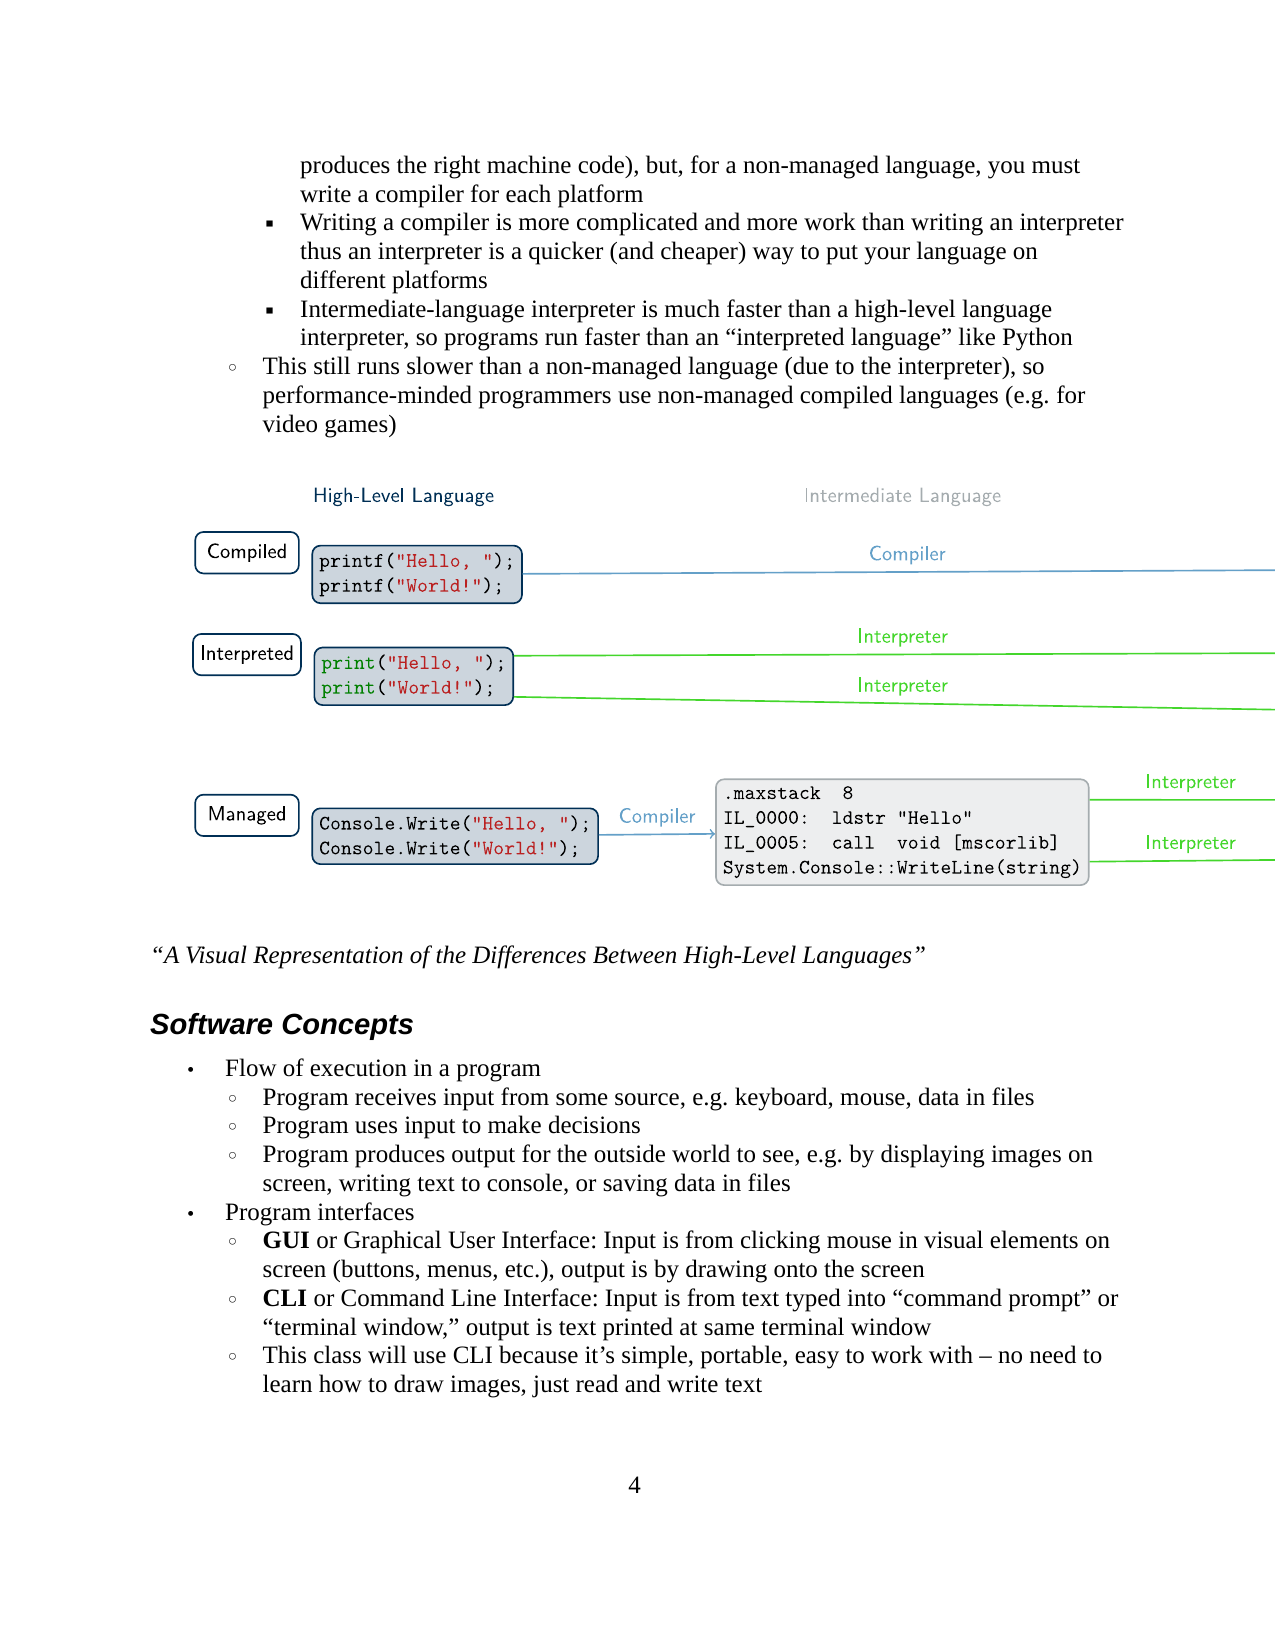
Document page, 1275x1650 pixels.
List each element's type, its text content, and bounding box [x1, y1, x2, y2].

list GUI or Graphical User Interface: Input is from clicking mouse in visual elements on screen (buttons, menus, etc.), output is by drawing onto the screen [225, 1225, 1125, 1283]
list produces the right machine code), but, for a non-managed language, you must write a compiler for each platform [262, 150, 1125, 207]
list Flow of execution in a program [187, 1053, 1125, 1082]
text “A Visual Representation of the Differences Between High-Level Languages” [150, 941, 1125, 969]
list Program produces output for the outside world to see, e.g. by displaying images on screen, writing text to console, or saving data in files [225, 1139, 1125, 1197]
subtitle Software Concepts [150, 1007, 1125, 1040]
list Writing a compiler is more complicated and more work than writing an interpreter thus an interpreter is a quicker (and cheaper) way to put your language on different platforms [262, 207, 1125, 294]
list Program interfaces [187, 1197, 1125, 1225]
list This still runs slower than a non-managed language (due to the interpreter), so performance-minded programmers use non-managed compiled languages (e.g. for video games) [225, 351, 1125, 437]
list Program uses input to make decisions [225, 1110, 1125, 1139]
list This class will use CLI because it’s simple, portable, easy to work with – no need to learn how to draw images, just read and write text [225, 1340, 1125, 1398]
list Program receives input from some source, e.g. keyboard, mouse, data in files [225, 1082, 1125, 1110]
list CLI or Command Line Interface: Input is from text typed into “command prompt” or “terminal window,” output is text printed at same terminal window [225, 1283, 1125, 1340]
list Intermediate-language interpreter is much faster than a high-level language interpreter, so programs run faster than an “interpreted language” like Python [262, 294, 1125, 351]
